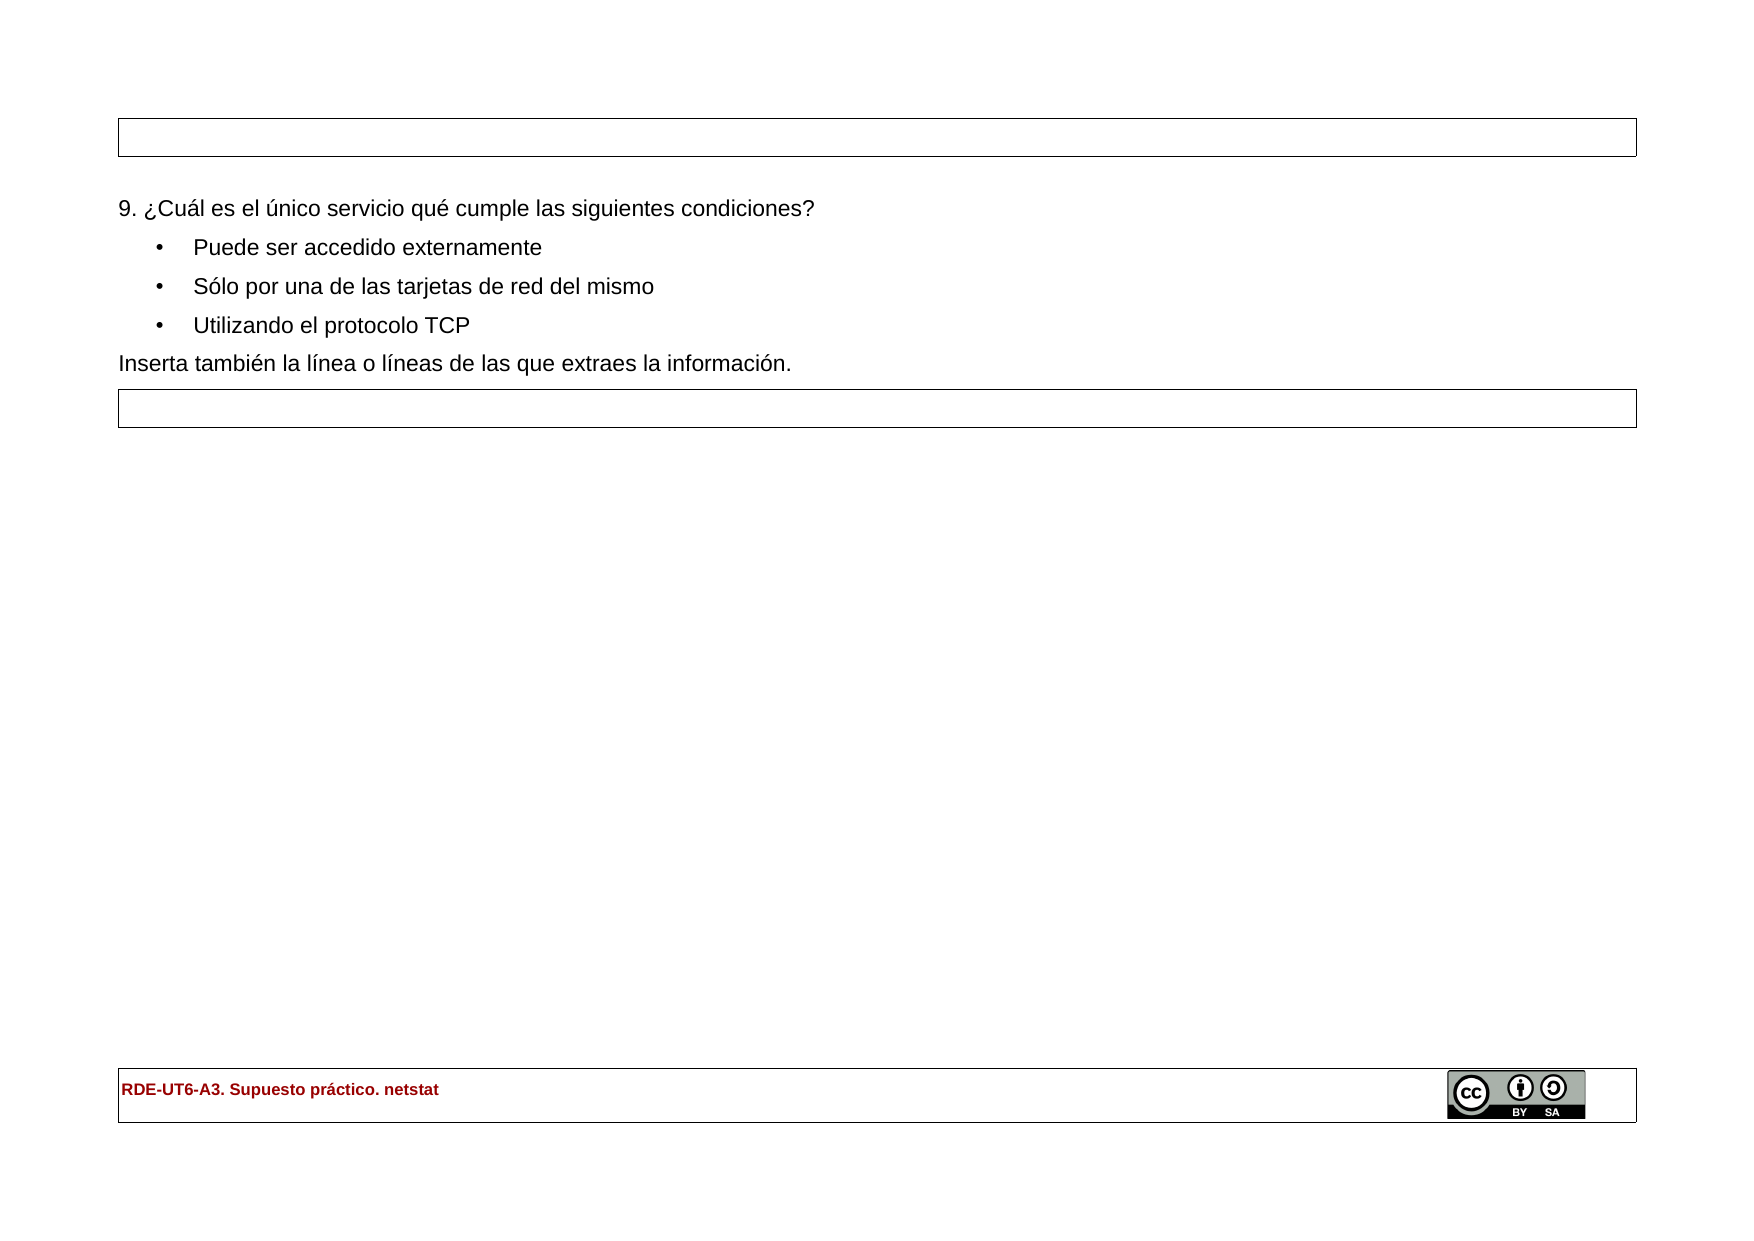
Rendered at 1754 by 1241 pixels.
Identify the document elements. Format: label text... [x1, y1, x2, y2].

table_header [119, 119, 1636, 156]
picture [1447, 1070, 1586, 1119]
list Sólo por una de las tarjetas de red del mismo [156, 273, 1636, 299]
list Utilizando el protocolo TCP [156, 312, 1636, 338]
text Inserta también la línea o líneas de las que extraes la información. [118, 350, 1636, 377]
list Puede ser accedido externamente [156, 234, 1636, 260]
text 9. ¿Cuál es el único servicio qué cumple las siguientes condiciones? [118, 195, 1636, 221]
table_header [119, 390, 1636, 427]
